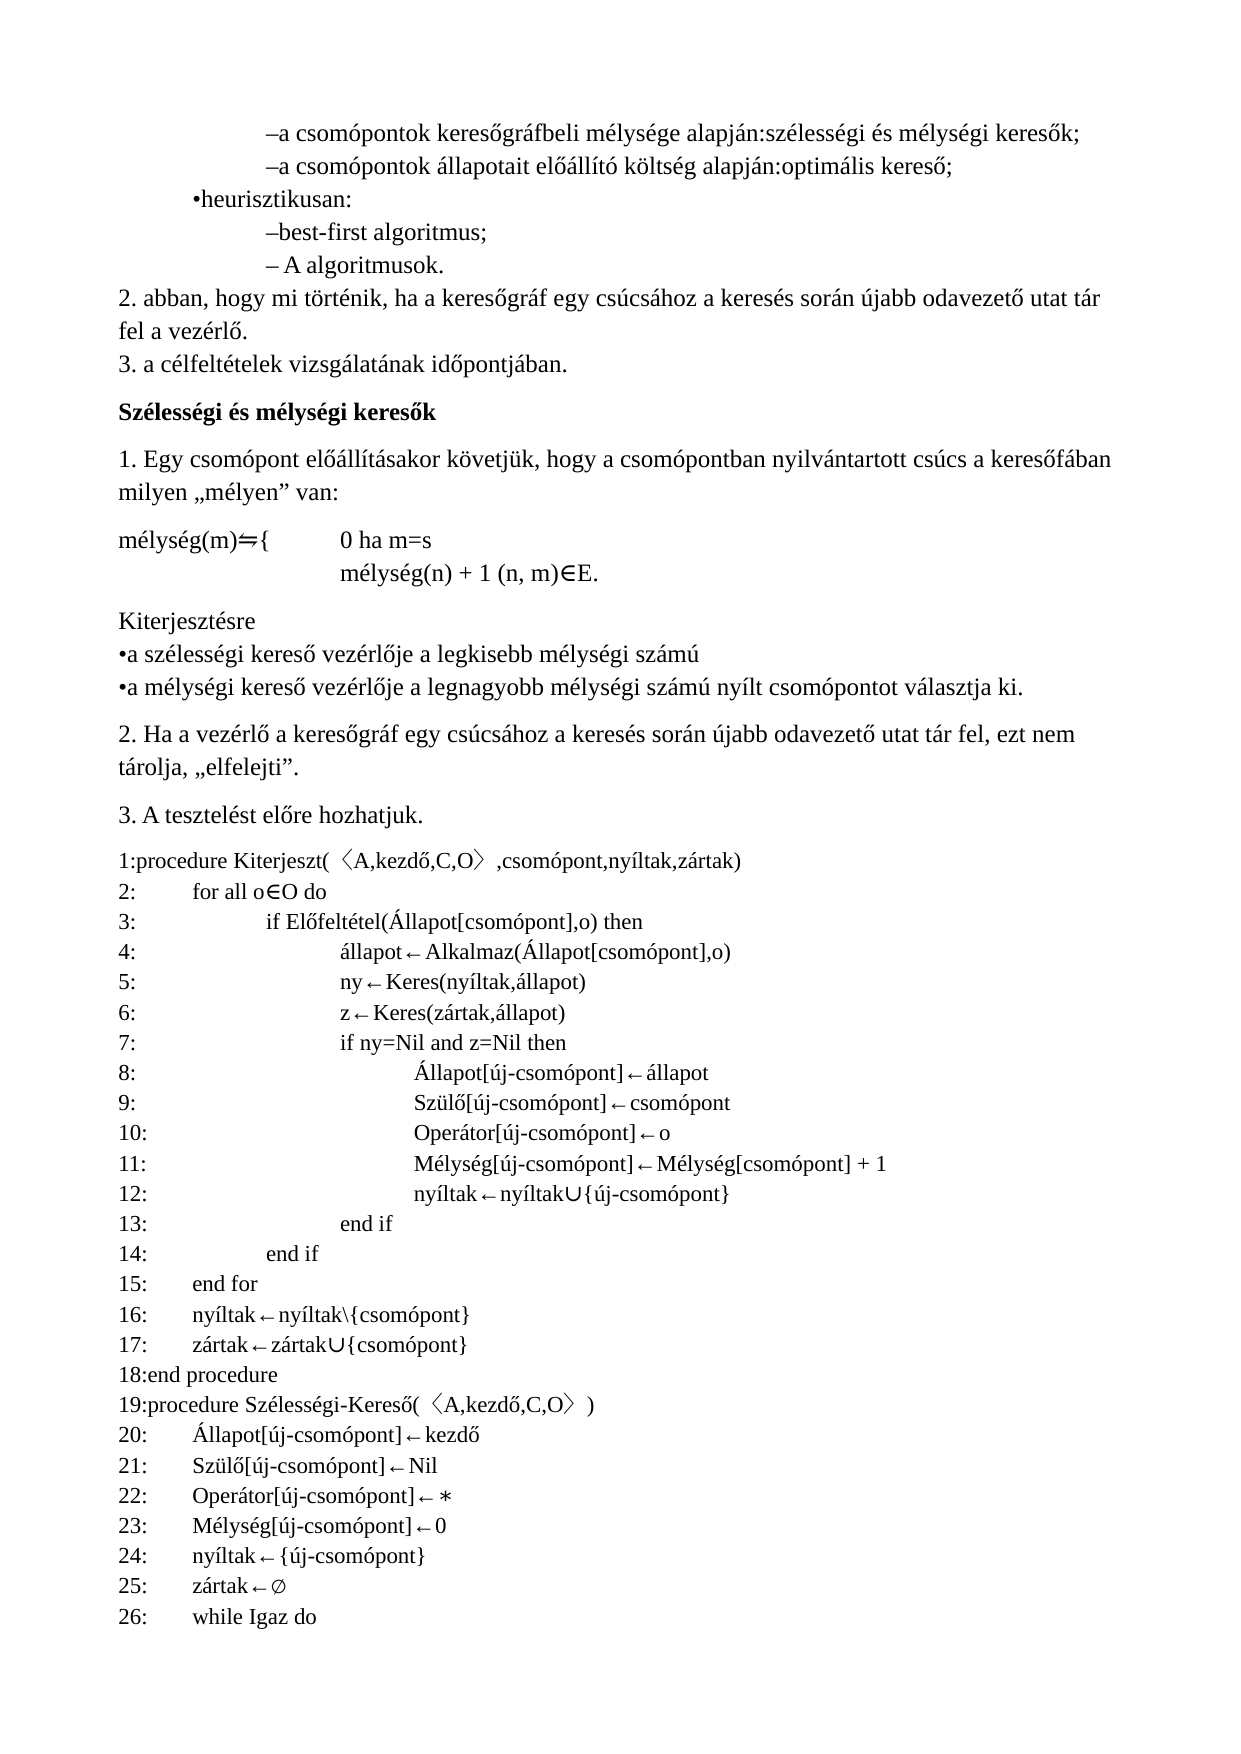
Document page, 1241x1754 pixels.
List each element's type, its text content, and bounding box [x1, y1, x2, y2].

text Kiterjesztésre •a szélességi kereső vezérlője a legkisebb mélységi számú •a mélységi kereső vezérlője a legnagyobb mélységi számú nyílt csomópontot választja ki. [118, 606, 1122, 701]
text 2. Ha a vezérlő a keresőgráf egy csúcsához a keresés során újabb odavezető utat tár fel, ezt nem tárolja, „elfelejti”. [118, 719, 1122, 781]
text mélység(m)⇋{ 0 ha m=s mélység(n) + 1 (n, m)∈E. [118, 525, 1122, 587]
text 1:procedure Kiterjeszt(〈A,kezdő,C,O〉,csomópont,nyíltak,zártak) 2: for all o∈O do 3: if Előfeltétel(Állapot[csomópont],o) then 4: állapot←Alkalmaz(Állapot[csomópont],o) 5: ny←Keres(nyíltak,állapot) 6: z←Keres(zártak,állapot) 7: if ny=Nil and z=Nil then 8: Állapot[új-csomópont]←állapot 9: Szülő[új-csomópont]←csomópont 10: Operátor[új-csomópont]←o 11: Mélység[új-csomópont]←Mélység[csomópont] + 1 12: nyíltak←nyíltak∪{új-csomópont} 13: end if 14: end if 15: end for 16: nyíltak←nyíltak\{csomópont} 17: zártak←zártak∪{csomópont} 18:end procedure 19:procedure Szélességi-Kereső(〈A,kezdő,C,O〉) 20: Állapot[új-csomópont]←kezdő 21: Szülő[új-csomópont]←Nil 22: Operátor[új-csomópont]←∗ 23: Mélység[új-csomópont]←0 24: nyíltak←{új-csomópont} 25: zártak←∅ 26: while Igaz do [118, 848, 1122, 1629]
text –a csomópontok keresőgráfbeli mélysége alapján:szélességi és mélységi keresők; –a csomópontok állapotait előállító költség alapján:optimális kereső; •heurisztikusan: –best-first algoritmus; – A algoritmusok. 2. abban, hogy mi történik, ha a keresőgráf egy csúcsához a keresés során újabb odavezető utat tár fel a vezérlő. 3. a célfeltételek vizsgálatának időpontjában. [118, 118, 1122, 378]
text Szélességi és mélységi keresők [118, 397, 1122, 426]
text 3. A tesztelést előre hozhatjuk. [118, 800, 1122, 829]
text 1. Egy csomópont előállításakor követjük, hogy a csomópontban nyilvántartott csúcs a keresőfában milyen „mélyen” van: [118, 444, 1122, 506]
